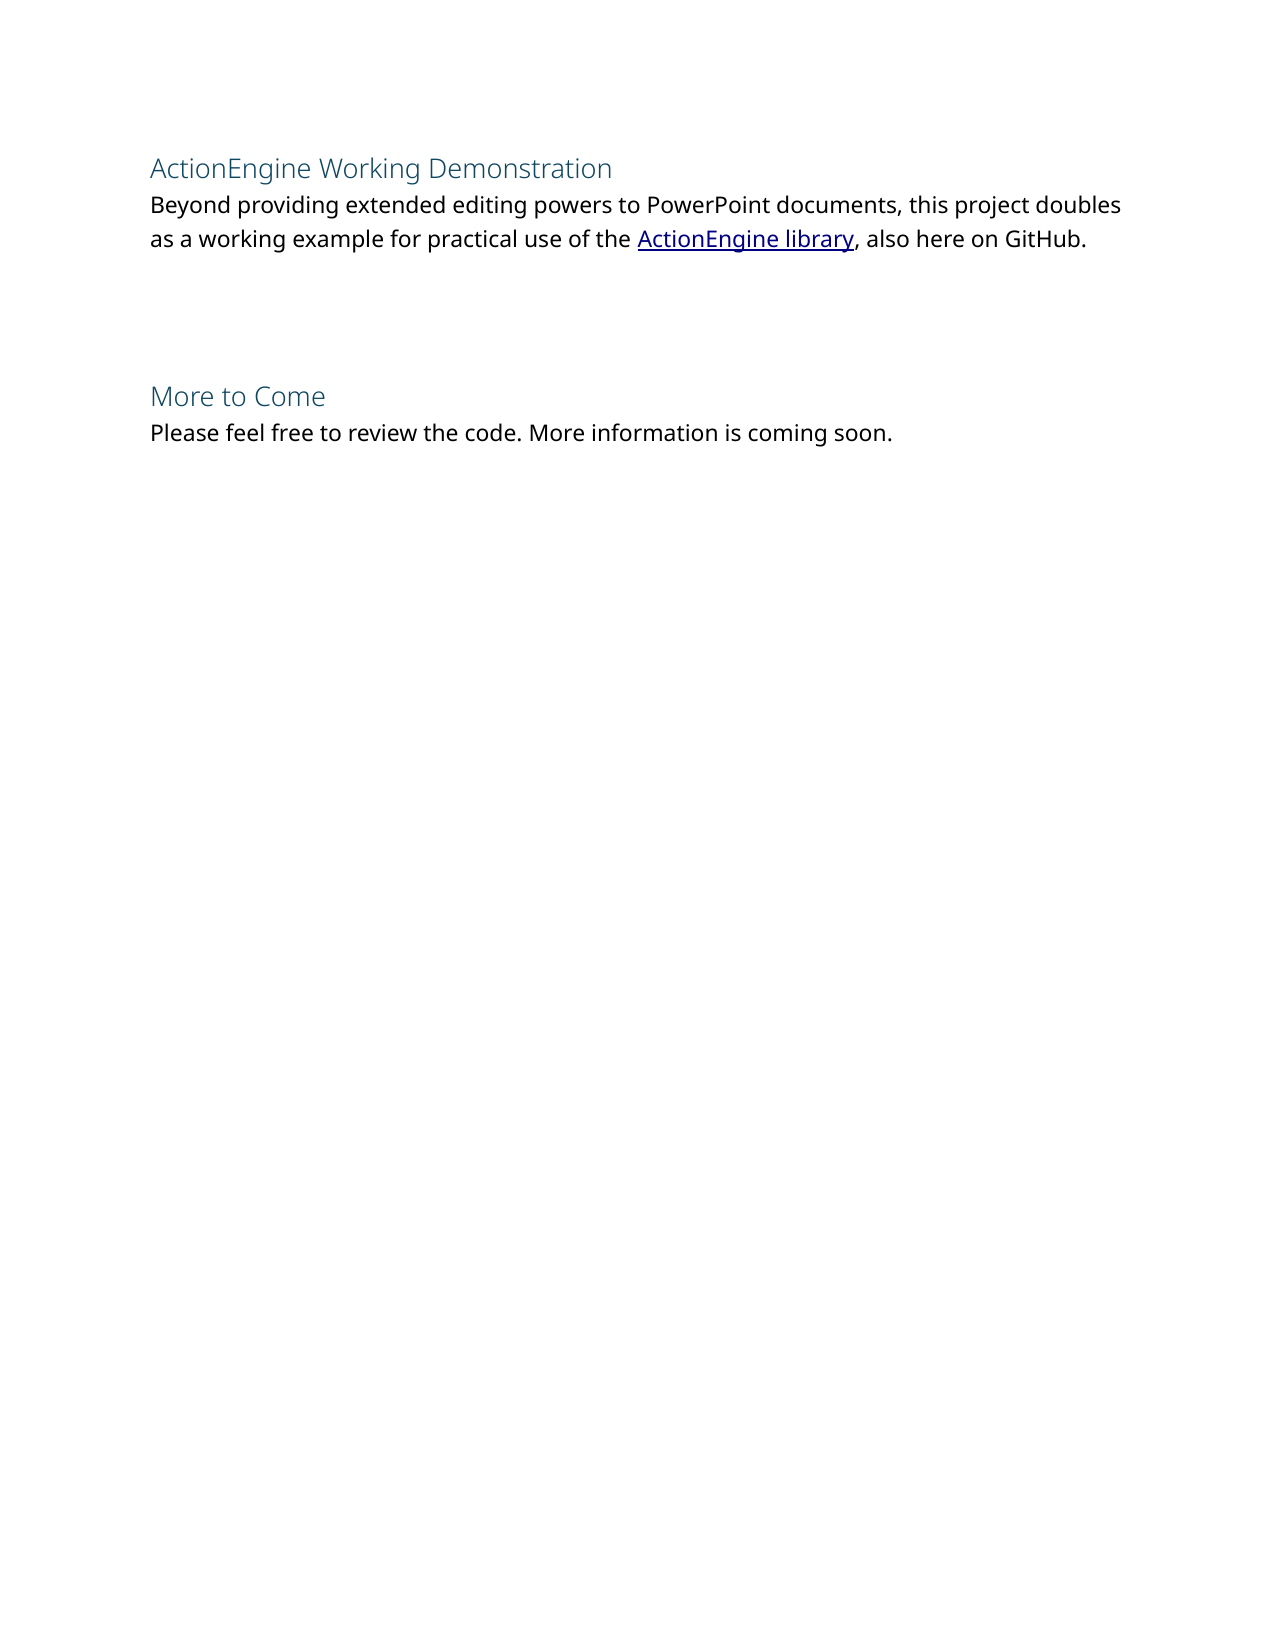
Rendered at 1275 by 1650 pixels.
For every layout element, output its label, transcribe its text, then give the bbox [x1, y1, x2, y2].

text Please feel free to review the code. More information is coming soon. [150, 417, 1125, 448]
text Beyond providing extended editing powers to PowerPoint documents, this project doubles as a working example for practical use of the ActionEngine library, also here on GitHub. [150, 189, 1125, 254]
subtitle More to Come [150, 377, 1125, 414]
subtitle ActionEngine Working Demonstration [150, 150, 1125, 187]
